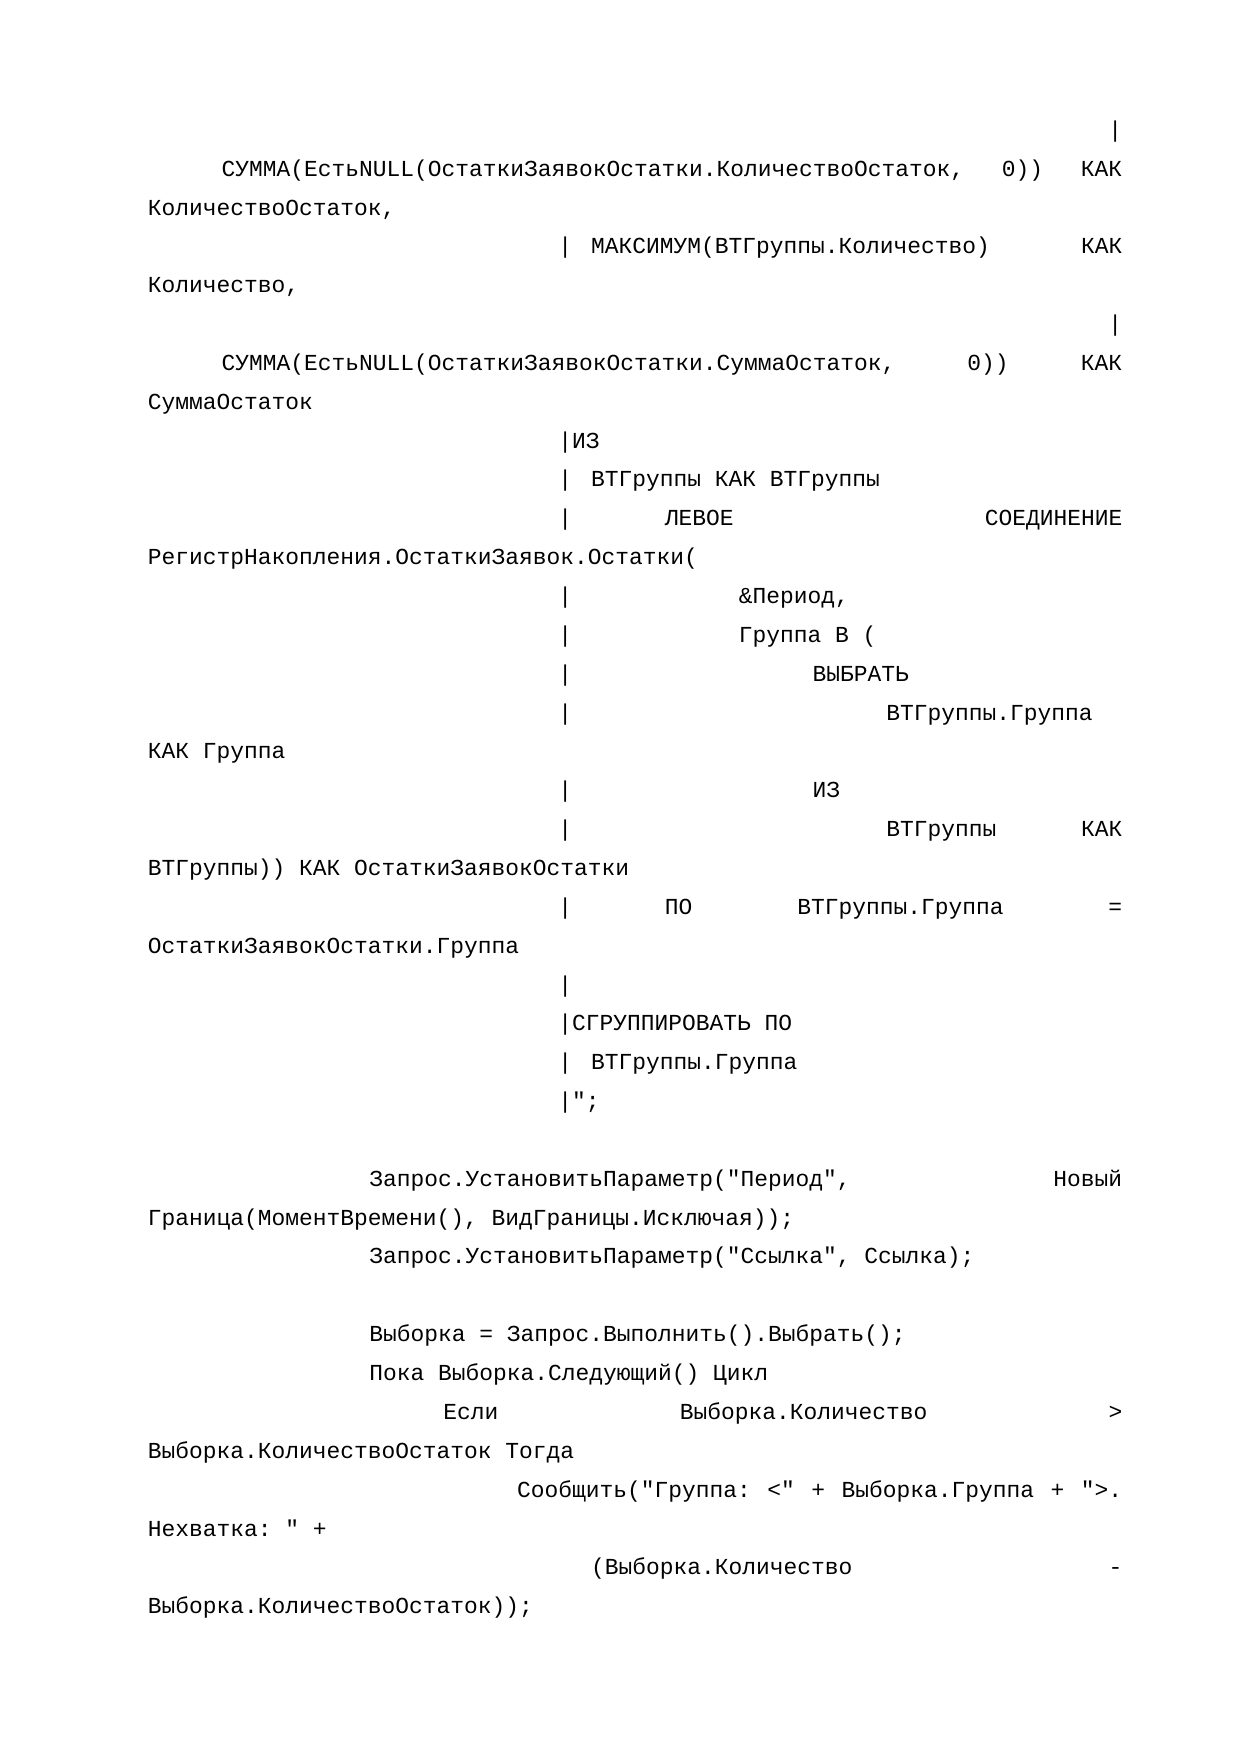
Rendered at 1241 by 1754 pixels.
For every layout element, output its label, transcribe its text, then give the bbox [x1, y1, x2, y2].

text | Группа В ( [148, 623, 1122, 649]
text | [148, 973, 1122, 999]
text |"; [148, 1089, 1122, 1115]
text Запрос.УстановитьПараметр("Ссылка", Ссылка); [148, 1245, 1122, 1271]
text Сообщить("Группа: <" + Выборка.Группа + ">. Нехватка: " + [148, 1478, 1122, 1543]
text | ЛЕВОЕ СОЕДИНЕНИЕ РегистрНакопления.ОстаткиЗаявок.Остатки( [148, 507, 1122, 571]
text | ВТГруппы.Группа [148, 1051, 1122, 1077]
text Выборка = Запрос.Выполнить().Выбрать(); [148, 1323, 1122, 1348]
text | ВТГруппы КАК ВТГруппы)) КАК ОстаткиЗаявокОстатки [148, 817, 1122, 882]
text |ИЗ [148, 429, 1122, 455]
text (Выборка.Количество - Выборка.КоличествоОстаток)); [148, 1556, 1122, 1621]
text |СГРУППИРОВАТЬ ПО [148, 1012, 1122, 1038]
text | &Период, [148, 584, 1122, 610]
text | ПО ВТГруппы.Группа = ОстаткиЗаявокОстатки.Группа [148, 895, 1122, 960]
text Запрос.УстановитьПараметр("Период", Новый Граница(МоментВремени(), ВидГраницы.Исключая)); [148, 1167, 1122, 1232]
text Пока Выборка.Следующий() Цикл [148, 1361, 1122, 1387]
text | ВТГруппы.Группа КАК Группа [148, 701, 1122, 766]
text | ВЫБРАТЬ [148, 662, 1122, 688]
text | МАКСИМУМ(ВТГруппы.Количество) КАК Количество, [148, 235, 1122, 299]
text | ВТГруппы КАК ВТГруппы [148, 468, 1122, 494]
text | СУММА(ЕстьNULL(ОстаткиЗаявокОстатки.СуммаОстаток, 0)) КАК СуммаОстаток [148, 312, 1122, 416]
text | СУММА(ЕстьNULL(ОстаткиЗаявокОстатки.КоличествоОстаток, 0)) КАК КоличествоОстаток, [148, 118, 1122, 222]
text Если Выборка.Количество > Выборка.КоличествоОстаток Тогда [148, 1400, 1122, 1465]
text | ИЗ [148, 779, 1122, 804]
